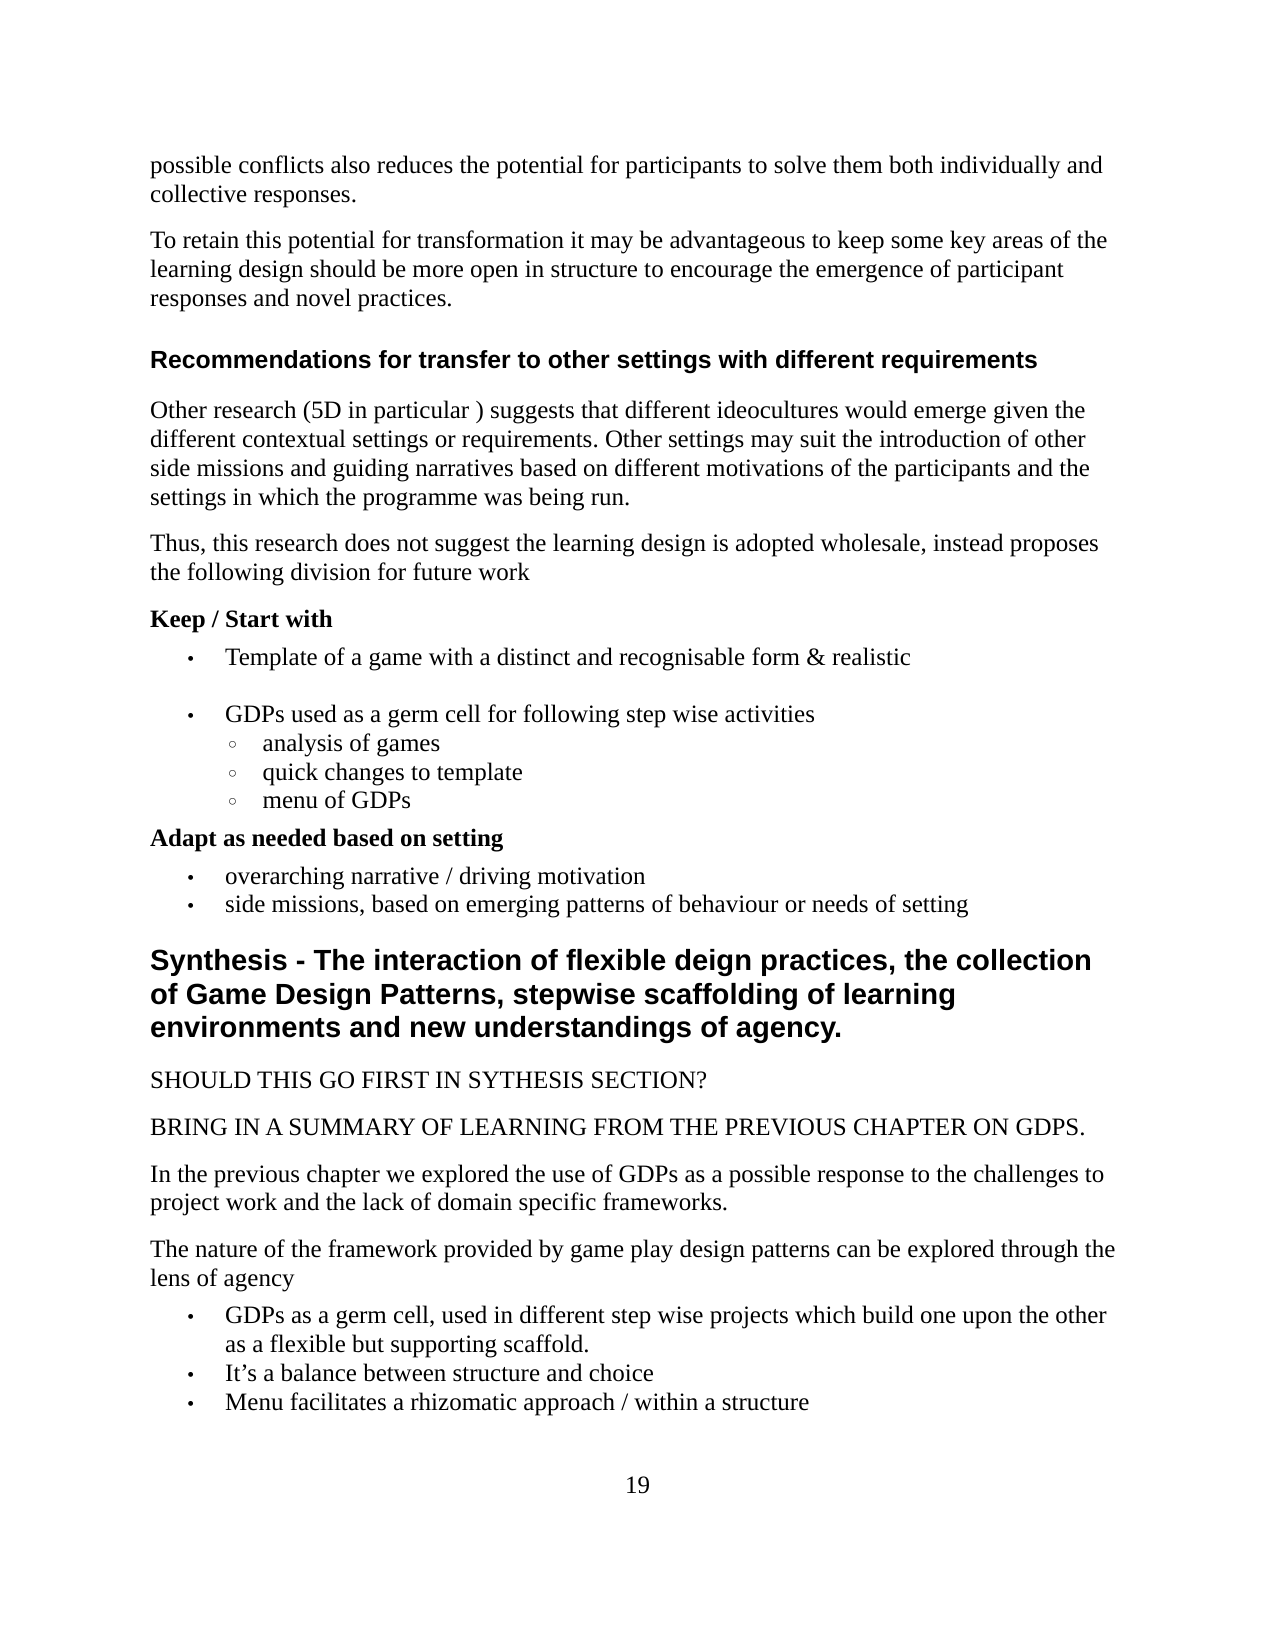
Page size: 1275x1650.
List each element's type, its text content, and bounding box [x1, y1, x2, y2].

list Menu facilitates a rhizomatic approach / within a structure [187, 1387, 1125, 1416]
list menu of GDPs [225, 785, 1125, 814]
list GDPs used as a germ cell for following step wise activities [187, 699, 1125, 728]
subtitle Recommendations for transfer to other settings with different requirements [150, 346, 1125, 374]
text In the previous chapter we explored the use of GDPs as a possible response to the challenges to project work and the lack of domain specific frameworks. [150, 1159, 1125, 1216]
list It’s a balance between structure and choice [187, 1358, 1125, 1387]
list Template of a game with a distinct and recognisable form & realistic [187, 642, 1125, 699]
text BRING IN A SUMMARY OF LEARNING FROM THE PREVIOUS CHAPTER ON GDPS. [150, 1112, 1125, 1141]
text possible conflicts also reduces the potential for participants to solve them both individually and collective responses. [150, 150, 1125, 207]
list overarching narrative / driving motivation [187, 861, 1125, 889]
text SHOULD THIS GO FIRST IN SYTHESIS SECTION? [150, 1065, 1125, 1094]
text Keep / Start with [150, 604, 1125, 633]
text To retain this potential for transformation it may be advantageous to keep some key areas of the learning design should be more open in structure to encourage the emergence of participant responses and novel practices. [150, 225, 1125, 312]
text Other research (5D in particular ) suggests that different ideocultures would emerge given the different contextual settings or requirements. Other settings may suit the introduction of other side missions and guiding narratives based on different motivations of the participants and the settings in which the programme was being run. [150, 396, 1125, 511]
text The nature of the framework provided by game play design patterns can be explored through the lens of agency [150, 1234, 1125, 1292]
list GDPs as a germ cell, used in different step wise projects which build one upon the other as a flexible but supporting scaffold. [187, 1301, 1125, 1358]
list quick changes to template [225, 757, 1125, 785]
subtitle Synthesis - The interaction of flexible deign practices, the collection of Game Design Patterns, stepwise scaffolding of learning environments and new understandings of agency. [150, 943, 1125, 1044]
list analysis of games [225, 728, 1125, 757]
text Adapt as needed based on setting [150, 823, 1125, 852]
text Thus, this research does not suggest the learning design is adopted wholesale, instead proposes the following division for future work [150, 528, 1125, 586]
list side missions, based on emerging patterns of behaviour or needs of setting [187, 889, 1125, 918]
